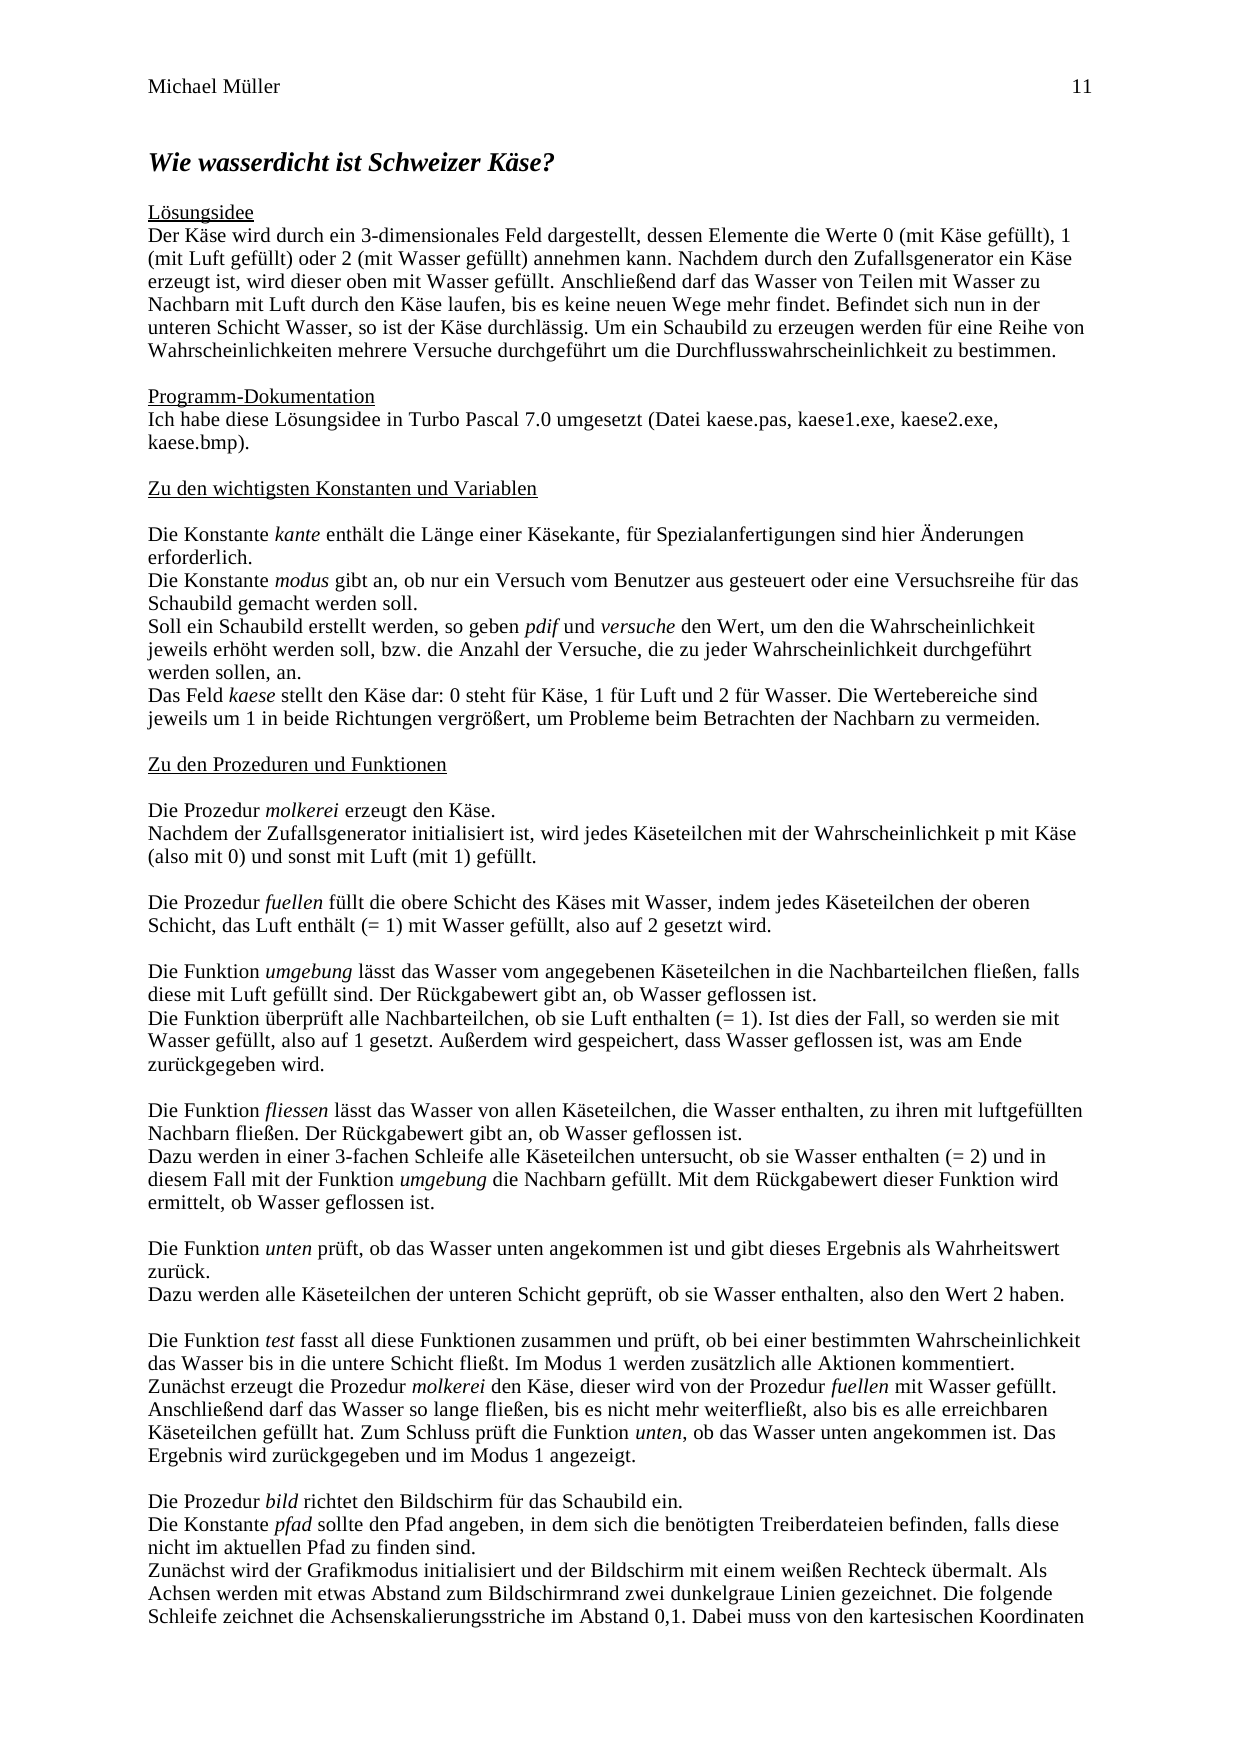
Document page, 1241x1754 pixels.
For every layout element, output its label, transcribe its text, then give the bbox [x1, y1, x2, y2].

text Die Funktion test fasst all diese Funktionen zusammen und prüft, ob bei einer bestimmten Wahrscheinlichkeit das Wasser bis in die untere Schicht fließt. Im Modus 1 werden zusätzlich alle Aktionen kommentiert. [148, 1329, 1092, 1375]
text Nachdem der Zufallsgenerator initialisiert ist, wird jedes Käseteilchen mit der Wahrscheinlichkeit p mit Käse (also mit 0) und sonst mit Luft (mit 1) gefüllt. [148, 822, 1092, 868]
text Wie wasserdicht ist Schweizer Käse? [148, 148, 1092, 178]
text Die Funktion unten prüft, ob das Wasser unten angekommen ist und gibt dieses Ergebnis als Wahrheitswert zurück. [148, 1237, 1092, 1283]
text Die Prozedur fuellen füllt die obere Schicht des Käses mit Wasser, indem jedes Käseteilchen der oberen Schicht, das Luft enthält (= 1) mit Wasser gefüllt, also auf 2 gesetzt wird. [148, 891, 1092, 937]
text Ich habe diese Lösungsidee in Turbo Pascal 7.0 umgesetzt (Datei kaese.pas, kaese1.exe, kaese2.exe, kaese.bmp). [148, 408, 1092, 454]
text Die Konstante modus gibt an, ob nur ein Versuch vom Benutzer aus gesteuert oder eine Versuchsreihe für das Schaubild gemacht werden soll. [148, 569, 1092, 615]
text Zu den wichtigsten Konstanten und Variablen [148, 477, 1092, 500]
text Lösungsidee [148, 201, 1092, 224]
text Die Funktion umgebung lässt das Wasser vom angegebenen Käseteilchen in die Nachbarteilchen fließen, falls diese mit Luft gefüllt sind. Der Rückgabewert gibt an, ob Wasser geflossen ist. [148, 960, 1092, 1006]
text Zu den Prozeduren und Funktionen [148, 753, 1092, 776]
text Dazu werden alle Käseteilchen der unteren Schicht geprüft, ob sie Wasser enthalten, also den Wert 2 haben. [148, 1283, 1092, 1306]
text Die Prozedur molkerei erzeugt den Käse. [148, 799, 1092, 822]
text Das Feld kaese stellt den Käse dar: 0 steht für Käse, 1 für Luft und 2 für Wasser. Die Wertebereiche sind jeweils um 1 in beide Richtungen vergrößert, um Probleme beim Betrachten der Nachbarn zu vermeiden. [148, 684, 1092, 730]
text Die Prozedur bild richtet den Bildschirm für das Schaubild ein. [148, 1490, 1092, 1513]
text Dazu werden in einer 3-fachen Schleife alle Käseteilchen untersucht, ob sie Wasser enthalten (= 2) und in diesem Fall mit der Funktion umgebung die Nachbarn gefüllt. Mit dem Rückgabewert dieser Funktion wird ermittelt, ob Wasser geflossen ist. [148, 1144, 1092, 1213]
text Programm-Dokumentation [148, 385, 1092, 408]
text Die Funktion fliessen lässt das Wasser von allen Käseteilchen, die Wasser enthalten, zu ihren mit luftgefüllten Nachbarn fließen. Der Rückgabewert gibt an, ob Wasser geflossen ist. [148, 1098, 1092, 1144]
text Zunächst wird der Grafikmodus initialisiert und der Bildschirm mit einem weißen Rechteck übermalt. Als Achsen werden mit etwas Abstand zum Bildschirmrand zwei dunkelgraue Linien gezeichnet. Die folgende Schleife zeichnet die Achsenskalierungsstriche im Abstand 0,1. Dabei muss von den kartesischen Koordinaten [148, 1559, 1092, 1628]
text Der Käse wird durch ein 3-dimensionales Feld dargestellt, dessen Elemente die Werte 0 (mit Käse gefüllt), 1 (mit Luft gefüllt) oder 2 (mit Wasser gefüllt) annehmen kann. Nachdem durch den Zufallsgenerator ein Käse erzeugt ist, wird dieser oben mit Wasser gefüllt. Anschließend darf das Wasser von Teilen mit Wasser zu Nachbarn mit Luft durch den Käse laufen, bis es keine neuen Wege mehr findet. Befindet sich nun in der unteren Schicht Wasser, so ist der Käse durchlässig. Um ein Schaubild zu erzeugen werden für eine Reihe von Wahrscheinlichkeiten mehrere Versuche durchgeführt um die Durchflusswahrscheinlichkeit zu bestimmen. [148, 224, 1092, 362]
text Zunächst erzeugt die Prozedur molkerei den Käse, dieser wird von der Prozedur fuellen mit Wasser gefüllt. Anschließend darf das Wasser so lange fließen, bis es nicht mehr weiterfließt, also bis es alle erreichbaren Käseteilchen gefüllt hat. Zum Schluss prüft die Funktion unten, ob das Wasser unten angekommen ist. Das Ergebnis wird zurückgegeben und im Modus 1 angezeigt. [148, 1375, 1092, 1467]
text Die Konstante pfad sollte den Pfad angeben, in dem sich die benötigten Treiberdateien befinden, falls diese nicht im aktuellen Pfad zu finden sind. [148, 1513, 1092, 1559]
text Soll ein Schaubild erstellt werden, so geben pdif und versuche den Wert, um den die Wahrscheinlichkeit jeweils erhöht werden soll, bzw. die Anzahl der Versuche, die zu jeder Wahrscheinlichkeit durchgeführt werden sollen, an. [148, 615, 1092, 684]
text Die Funktion überprüft alle Nachbarteilchen, ob sie Luft enthalten (= 1). Ist dies der Fall, so werden sie mit Wasser gefüllt, also auf 1 gesetzt. Außerdem wird gespeichert, dass Wasser geflossen ist, was am Ende zurückgegeben wird. [148, 1006, 1092, 1075]
text Die Konstante kante enthält die Länge einer Käsekante, für Spezialanfertigungen sind hier Änderungen erforderlich. [148, 523, 1092, 569]
